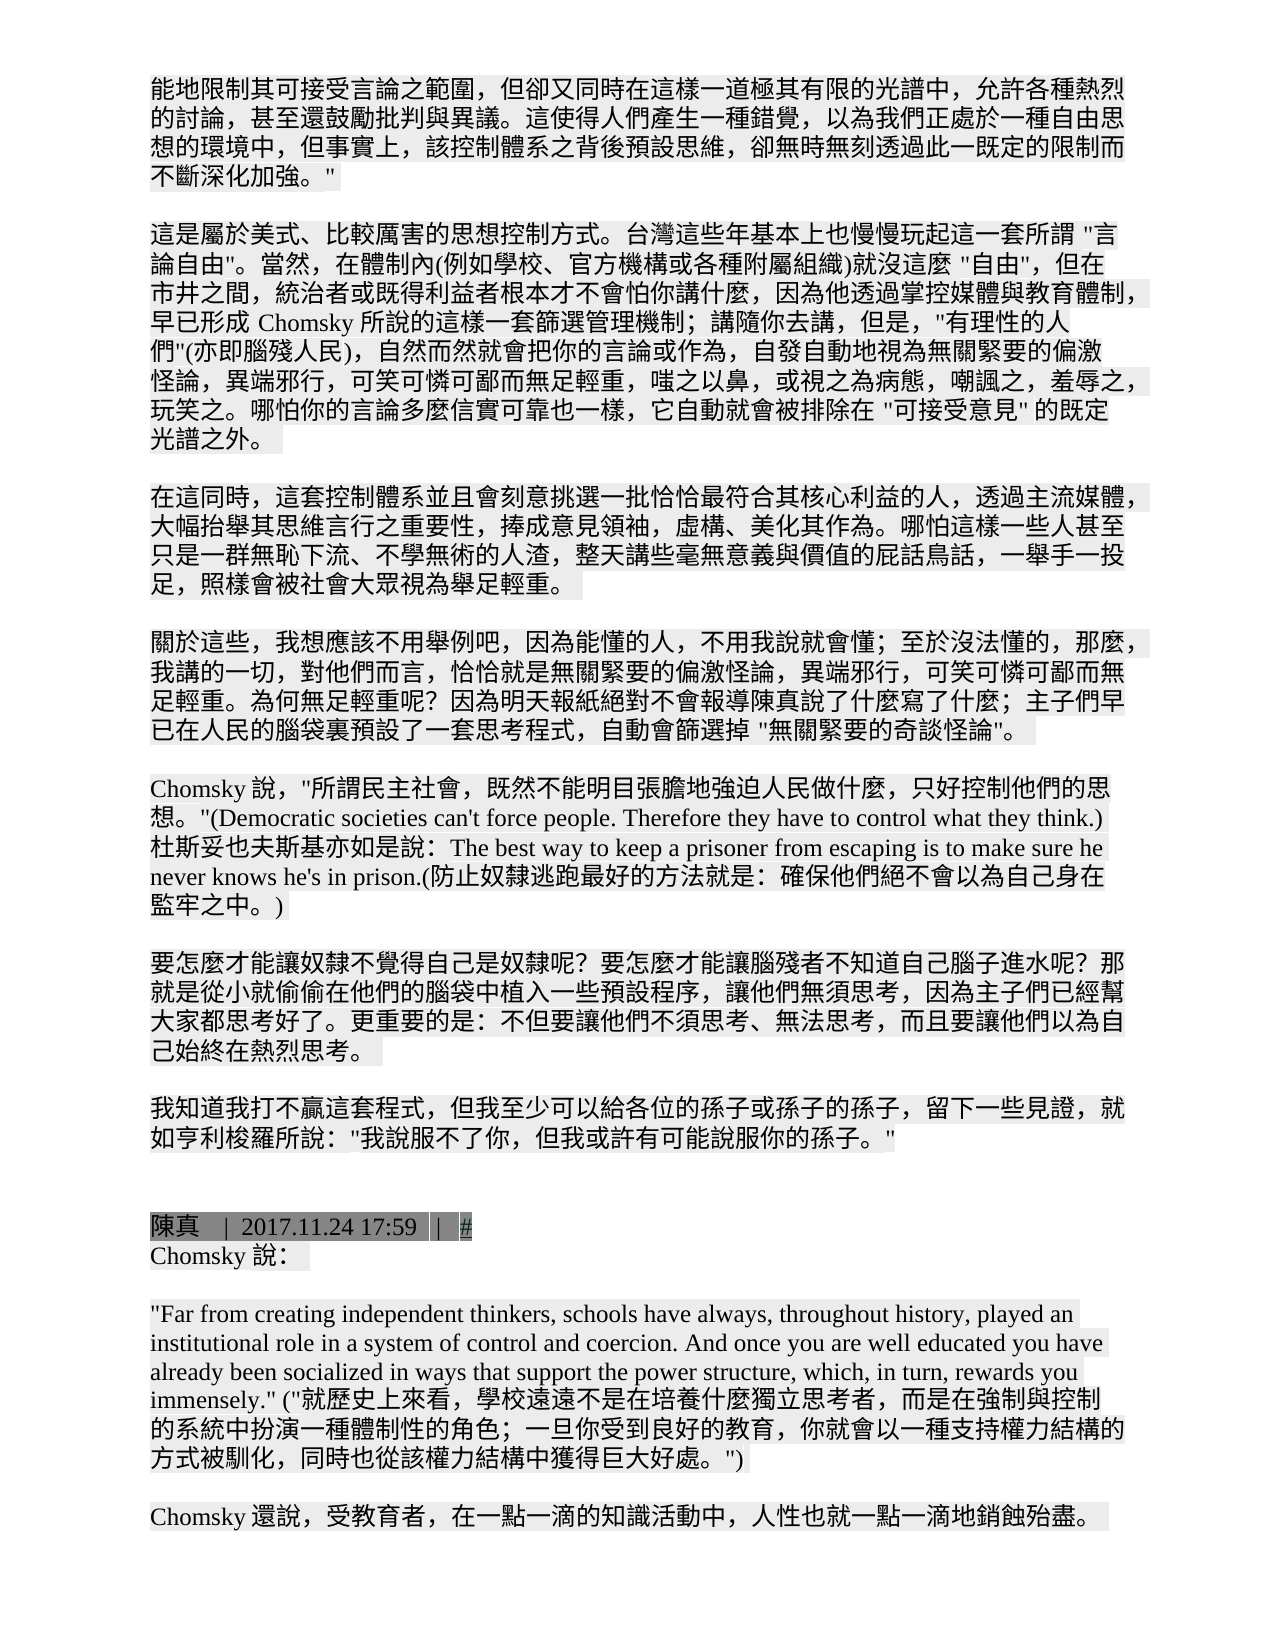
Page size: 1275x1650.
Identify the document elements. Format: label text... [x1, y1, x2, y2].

text 陳真 | 2017.11.24 17:59 | # [150, 1212, 1125, 1241]
text Chomsky 說： "Far from creating independent thinkers, schools have always, throughout history, played an institutional role in a system of control and coercion. And once you are well educated you have already been socialized in ways that support the power structure, which, in turn, rewards you immensely." ("就歷史上來看，學校遠遠不是在培養什麼獨立思考者，而是在強制與控制的系統中扮演一種體制性的角色；一旦你受到良好的教育，你就會以一種支持權力結構的方式被馴化，同時也從該權力結構中獲得巨大好處。") Chomsky還說，受教育者，在一點一滴的知識活動中，人性也就一點一滴地銷蝕殆盡。 Chomsky這樣的觀察當然十分精準，但仍然不足以套用在原本就沒什麼美好人性的人渣上，倒是可以套用在原本還懷有一點初衷的人身上。原本單純，熱情，擁有做為一個人基本的情緒、義憤與正直，可是，一旦進入一個意味著不凡、高尚、優雅、光鮮亮麗的體制或事業中，原本的單純與熱情就消失了，開始會考慮身份、前途，考慮他人(特別是有權力者)的眼光與評價。"人" 不見了，只剩下 "角色"；生命消失了，只剩下各種履歷，甚至連感情也不見了，只考慮利害得失。 不光是知識圈，只要是菁英圈，都具有一樣的效果。人總是在憂患與困頓中才比較像個人，一旦沾上意味著權力與地位等人事物的一點邊，很快就會現出原形。人與人之間往往也一樣，患難與共比較容易，有福還能同享比較難，一旦其中一方有點前途，哪怕只是雞毛蒜皮大的一點什麼 "成就"，嘴臉與感情往往就會開始走樣，十分可悲。 也許有人會說："這樣講太唯心了！至少在公眾事務上，我們只要專注在外部意義就好，不用管個人內在世界如何。" 可是，你想一想，我如果找來一本聖經，隨便叫個識字的人渣王八蛋來高聲朗誦，要把聖經漂漂亮亮地朗讀宣揚過一遍，有啥難？但是這有意義嗎？有人會僅僅因為聽到這位人渣王八蛋所朗誦的經文就受到感動嗎？當然不會。(當然，若是腦殘聽眾，我就不敢說了。腦殘人士會有什麼反應，往往超乎我的想像。) 一般來講，這樣一種 "人渣朗誦聖經" 的傳道方式不可能真的感動人心。因為，唯有人心才能擄獲人心，唯有感情才能贏得感情，唯有生命才能帶來生命。這當然不是說一個人得先 "做" 了些什麼了不起的正義之事，然後他才能發言，而是說，說話者究竟 "是" 一個什麼樣的人，終究會賦予他的話語什麼樣的意義與價值。 比方說，我所仰慕的一位姓關的當年劍橋留學生，我看他好像也沒做過什麼正義的事，但我知道他 "是" 一個什麼樣的人，因此他講的一些話，對我(或我們) 總是具有無比巨大的力量。 二十年前，1997年，我們一前一後相差兩個月抵達劍橋，對於這樣一個年紀比我還小的小弟，我對之充滿敬意。為什麼？是因為他口才很好嗎？當然不是，他講起話來讓人昏昏欲睡。是因為他風度翩翩嗎？當然也不是，他舉止比我還笨拙且不合時宜。是因為他才識淵博嗎？他確實是在留學生圈子中我所見過學術能力最好的一位。他曾經拿他未完成的碩士論文給我看，我當場才看了兩行，心裏就甘拜了下風，論思想，論文筆，都遠遠在我之上。問題是，思想與才識淵博能有什麼意義呢？重要的難道不是一個人究竟 "是" 一個什麼樣的人？而這才是所謂改變世界以及一切人事物足以改造的基本源頭。 [150, 1241, 1125, 1560]
text 預設十三， Noam Chomsky 在1998年出版的 "The common good" 一書中，如此說道： "The smart way to keep people passive and obedient is to strictly limit the spectrum of acceptable opinion, but allow very lively debate within that spectrum - even encourage the more critical and dissident views. That gives people the sense that there's free thinking going on, while all the time the presuppositions of the system are being reinforced by the limits put on the range of the debate." 翻成中文，簡單來說是這樣： "最厲害的控制人民使之乖巧順從的方法就是，在一組 "可接受意見" 的言論光譜中，儘可能地限制其可接受言論之範圍，但卻又同時在這樣一道極其有限的光譜中，允許各種熱烈的討論，甚至還鼓勵批判與異議。這使得人們產生一種錯覺，以為我們正處於一種自由思想的環境中，但事實上，該控制體系之背後預設思維，卻無時無刻透過此一既定的限制而不斷深化加強。" 這是屬於美式、比較厲害的思想控制方式。台灣這些年基本上也慢慢玩起這一套所謂 "言論自由"。當然，在體制內(例如學校、官方機構或各種附屬組織)就沒這麼 "自由"，但在市井之間，統治者或既得利益者根本才不會怕你講什麼，因為他透過掌控媒體與教育體制，早已形成 Chomsky 所說的這樣一套篩選管理機制；講隨你去講，但是，"有理性的人們"(亦即腦殘人民)，自然而然就會把你的言論或作為，自發自動地視為無關緊要的偏激怪論，異端邪行，可笑可憐可鄙而無足輕重，嗤之以鼻，或視之為病態，嘲諷之，羞辱之，玩笑之。哪怕你的言論多麼信實可靠也一樣，它自動就會被排除在 "可接受意見" 的既定光譜之外。 在這同時，這套控制體系並且會刻意挑選一批恰恰最符合其核心利益的人，透過主流媒體，大幅抬舉其思維言行之重要性，捧成意見領袖，虛構、美化其作為。哪怕這樣一些人甚至只是一群無恥下流、不學無術的人渣，整天講些毫無意義與價值的屁話鳥話，一舉手一投足，照樣會被社會大眾視為舉足輕重。 關於這些，我想應該不用舉例吧，因為能懂的人，不用我說就會懂；至於沒法懂的，那麼，我講的一切，對他們而言，恰恰就是無關緊要的偏激怪論，異端邪行，可笑可憐可鄙而無足輕重。為何無足輕重呢？因為明天報紙絕對不會報導陳真說了什麼寫了什麼；主子們早已在人民的腦袋裏預設了一套思考程式，自動會篩選掉 "無關緊要的奇談怪論"。 Chomsky說，"所謂民主社會，既然不能明目張膽地強迫人民做什麼，只好控制他們的思想。"(Democratic societies can't force people. Therefore they have to control what they think.) 杜斯妥也夫斯基亦如是說：The best way to keep a prisoner from escaping is to make sure he never knows he's in prison.(防止奴隸逃跑最好的方法就是：確保他們絕不會以為自己身在監牢之中。) 要怎麼才能讓奴隸不覺得自己是奴隸呢？要怎麼才能讓腦殘者不知道自己腦子進水呢？那就是從小就偷偷在他們的腦袋中植入一些預設程序，讓他們無須思考，因為主子們已經幫大家都思考好了。更重要的是：不但要讓他們不須思考、無法思考，而且要讓他們以為自己始終在熱烈思考。 我知道我打不贏這套程式，但我至少可以給各位的孫子或孫子的孫子，留下一些見證，就如亨利梭羅所說："我說服不了你，但我或許有可能說服你的孫子。" [150, 75, 1125, 1153]
